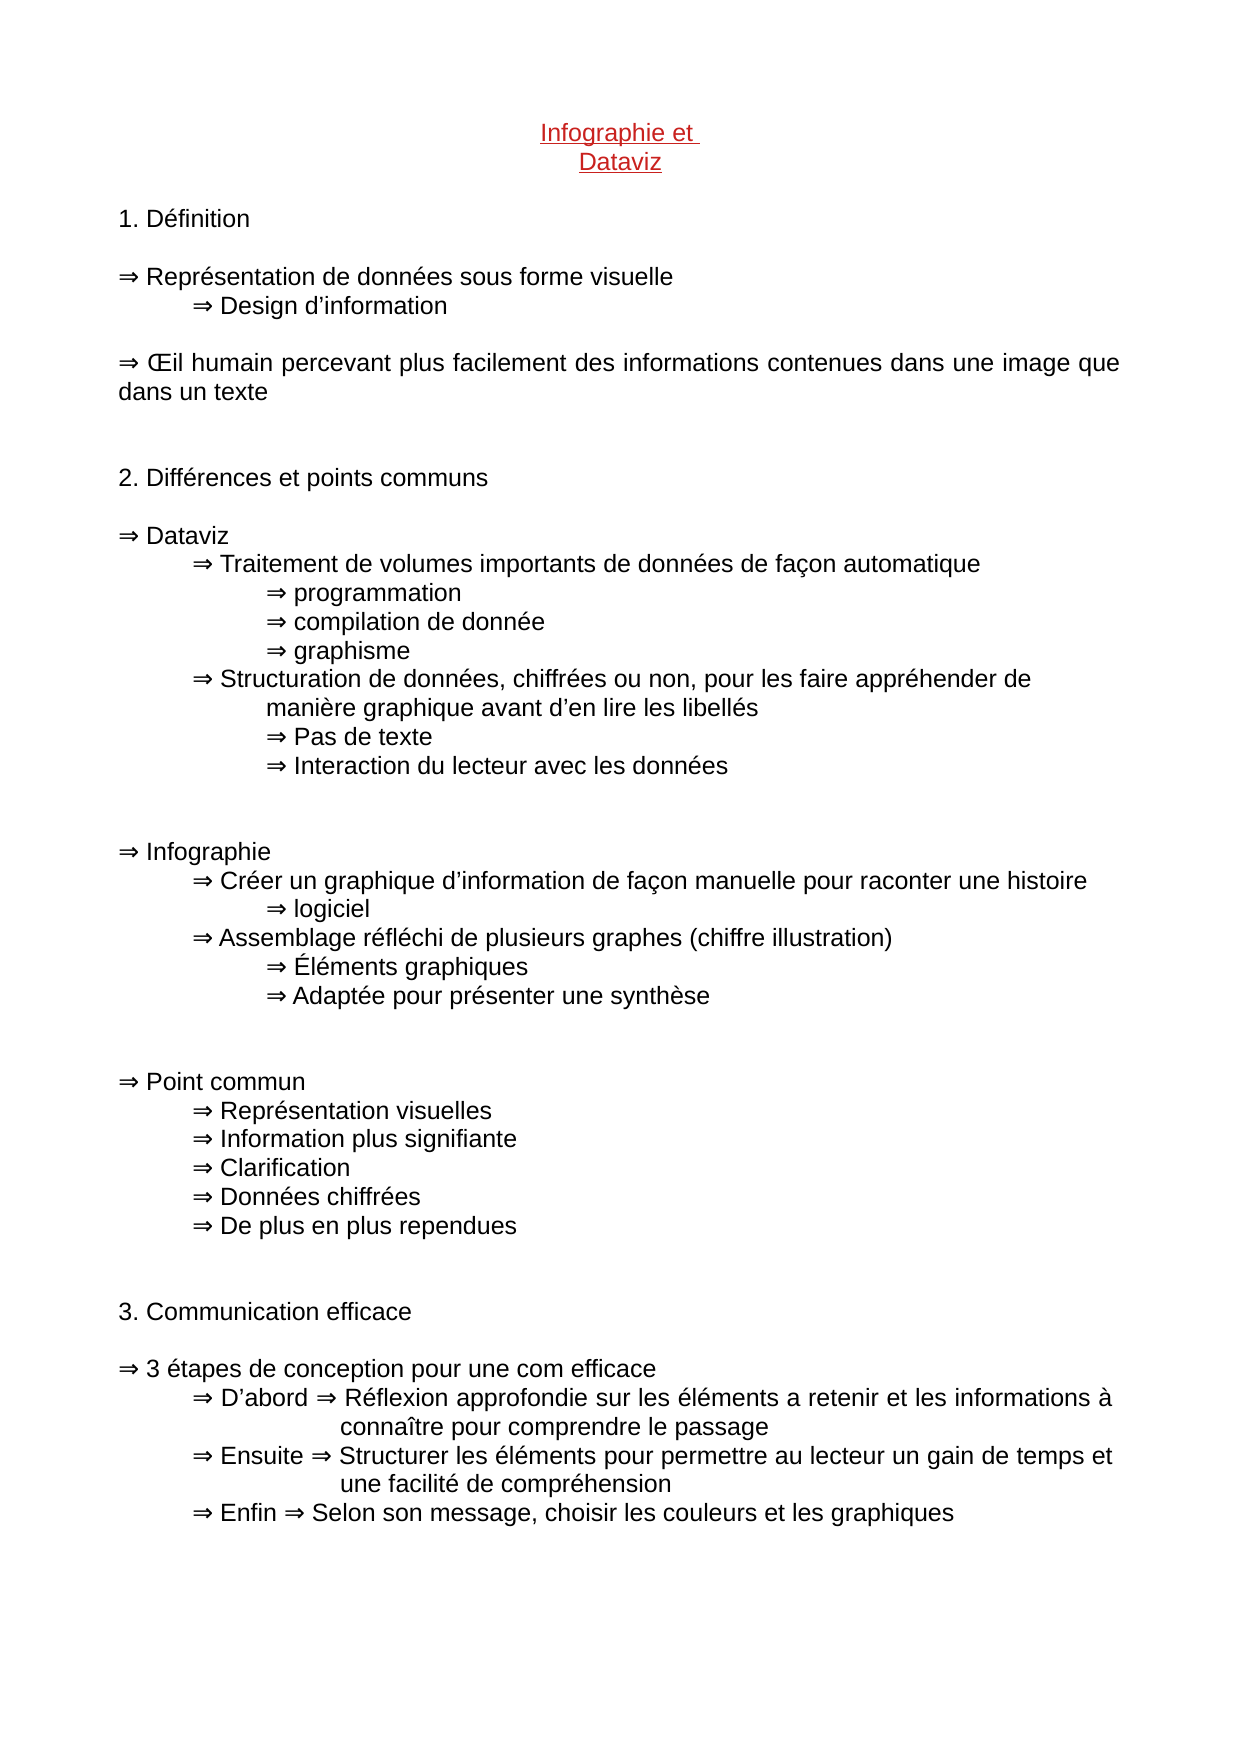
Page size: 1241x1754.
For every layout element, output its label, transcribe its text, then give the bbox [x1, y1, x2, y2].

text ⇒ Information plus signifiante [118, 1124, 1122, 1153]
text ⇒ Design d’information [118, 291, 1122, 319]
text 1. Définition [118, 204, 1122, 233]
text ⇒ D’abord ⇒ Réflexion approfondie sur les éléments a retenir et les informations à connaître pour comprendre le passage [118, 1383, 1122, 1441]
text ⇒ Œil humain percevant plus facilement des informations contenues dans une image que dans un texte [118, 348, 1122, 406]
text ⇒ Créer un graphique d’information de façon manuelle pour raconter une histoire [118, 866, 1122, 894]
text ⇒ Pas de texte [118, 722, 1122, 751]
text ⇒ Enfin ⇒ Selon son message, choisir les couleurs et les graphiques [118, 1498, 1122, 1527]
text ⇒ Interaction du lecteur avec les données [118, 751, 1122, 779]
text ⇒ logiciel [118, 894, 1122, 923]
text ⇒ compilation de donnée [118, 607, 1122, 636]
text 2. Différences et points communs [118, 463, 1122, 492]
text ⇒ Représentation de données sous forme visuelle [118, 262, 1122, 291]
text ⇒ Structuration de données, chiffrées ou non, pour les faire appréhender de manière graphique avant d’en lire les libellés [118, 664, 1122, 722]
text ⇒ Ensuite ⇒ Structurer les éléments pour permettre au lecteur un gain de temps et une facilité de compréhension [118, 1441, 1122, 1498]
text ⇒ graphisme [118, 636, 1122, 664]
text ⇒ De plus en plus rependues [118, 1211, 1122, 1239]
text ⇒ Éléments graphiques [118, 952, 1122, 981]
text ⇒ Dataviz [118, 521, 1122, 549]
text ⇒ Assemblage réfléchi de plusieurs graphes (chiffre illustration) [118, 923, 1122, 952]
text Infographie et [118, 118, 1122, 147]
text ⇒ programmation [118, 578, 1122, 607]
text ⇒ Traitement de volumes importants de données de façon automatique [118, 549, 1122, 578]
text ⇒ 3 étapes de conception pour une com efficace [118, 1354, 1122, 1383]
text Dataviz [118, 147, 1122, 176]
text 3. Communication efficace [118, 1297, 1122, 1326]
text ⇒ Données chiffrées [118, 1182, 1122, 1211]
text ⇒ Infographie [118, 837, 1122, 866]
text ⇒ Représentation visuelles [118, 1096, 1122, 1124]
text ⇒ Point commun [118, 1067, 1122, 1096]
text ⇒ Adaptée pour présenter une synthèse [118, 981, 1122, 1009]
text ⇒ Clarification [118, 1153, 1122, 1182]
